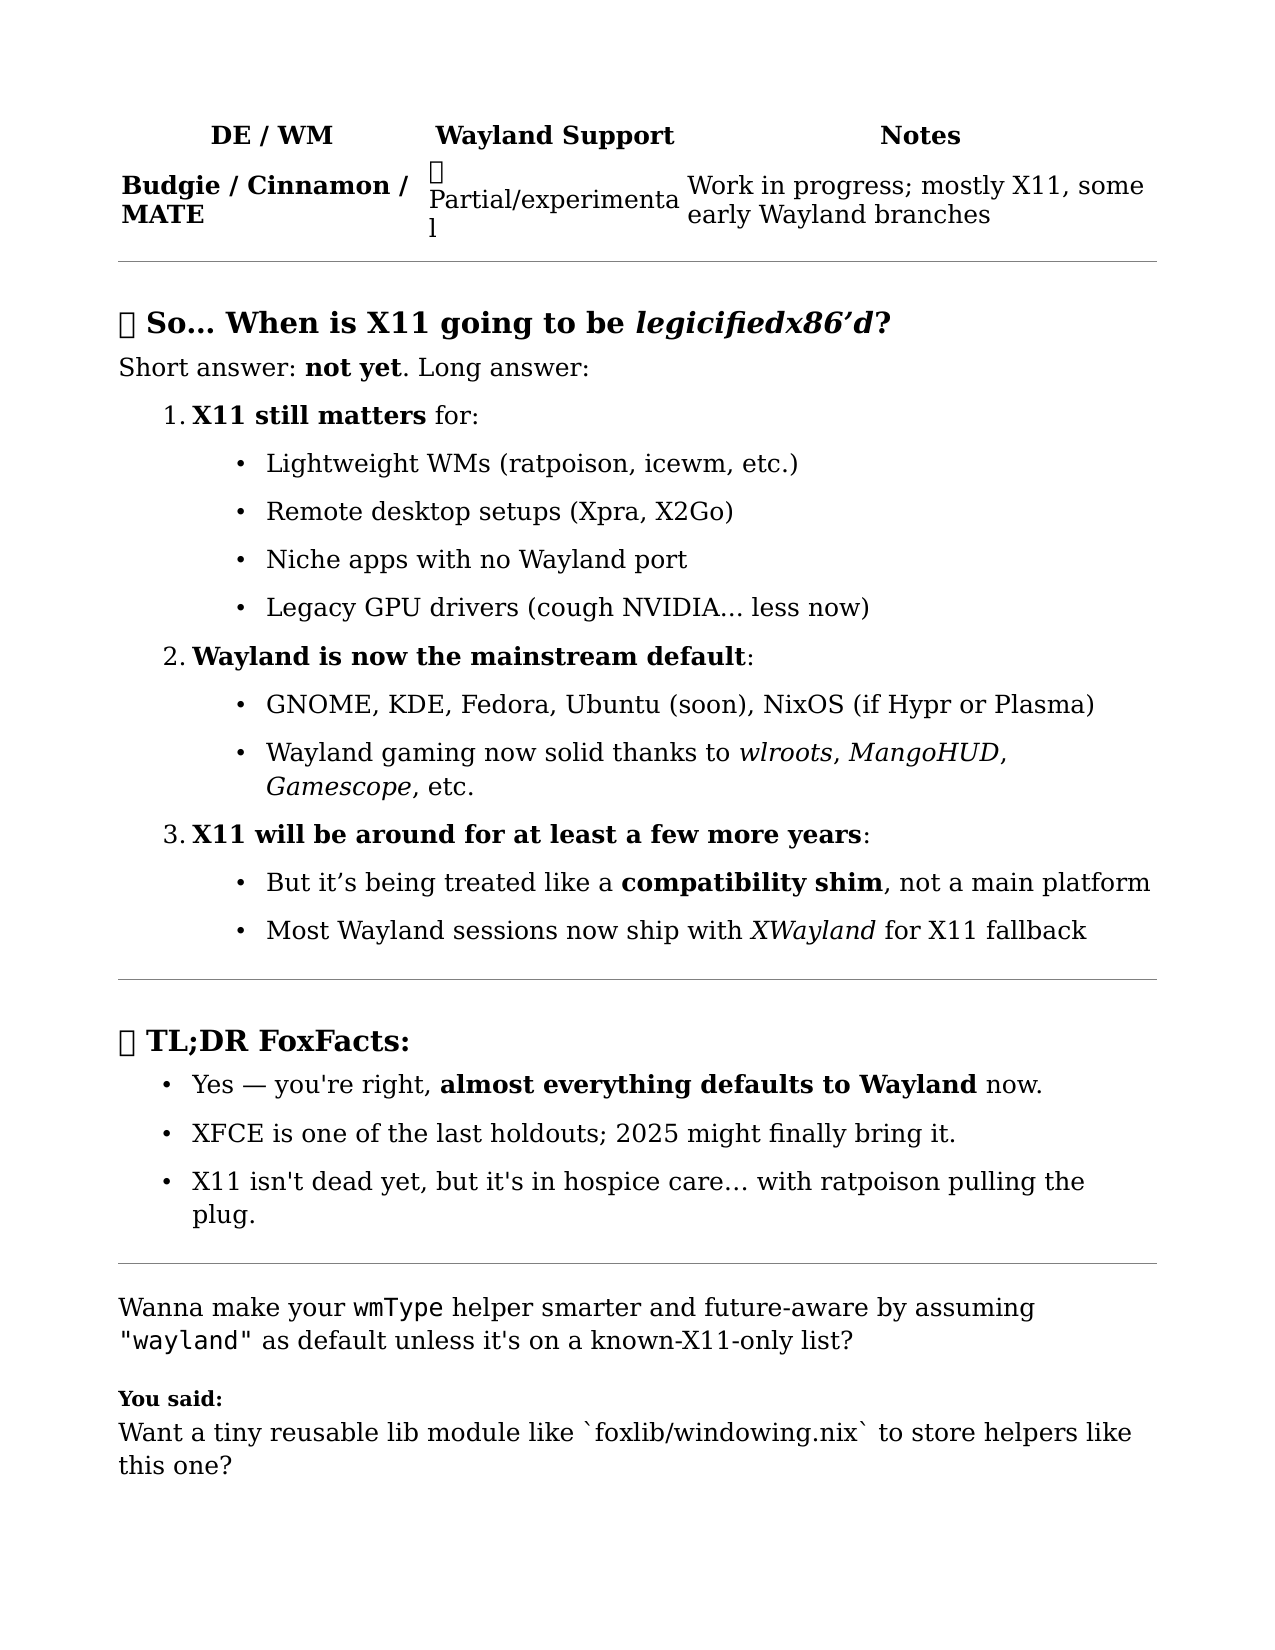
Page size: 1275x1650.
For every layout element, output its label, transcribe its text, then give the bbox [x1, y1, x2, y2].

text Short answer: not yet. Long answer: [118, 352, 1157, 382]
list Niche apps with no Wayland port [236, 545, 1157, 574]
list X11 still matters for: [162, 401, 1157, 430]
list Lightweight WMs (ratpoison, icewm, etc.) [236, 449, 1157, 478]
table_cell 🧪 Partial/experimental [426, 153, 684, 247]
list XFCE is one of the last holdouts; 2025 might finally bring it. [162, 1119, 1157, 1148]
list GNOME, KDE, Fedora, Ubuntu (soon), NixOS (if Hypr or Plasma) [236, 690, 1157, 719]
subtitle 🔮 So… When is X11 going to be legicifiedx86’d? [118, 306, 1157, 340]
list X11 isn't dead yet, but it's in hospice care… with ratpoison pulling the plug. [162, 1167, 1157, 1229]
subtitle You said: [118, 1387, 1157, 1412]
list Wayland gaming now solid thanks to wlroots, MangoHUD, Gamescope, etc. [236, 738, 1157, 801]
list Yes — you're right, almost everything defaults to Wayland now. [162, 1070, 1157, 1100]
list Most Wayland sessions now ship with XWayland for X11 fallback [236, 916, 1157, 946]
table_header Wayland Support [426, 118, 684, 153]
text Wanna make your wmType helper smarter and future-aware by assuming "wayland" as default unless it's on a known-X11-only list? [118, 1293, 1157, 1356]
text Want a tiny reusable lib module like `foxlib/windowing.nix` to store helpers like this one? [118, 1418, 1157, 1481]
list But it’s being treated like a compatibility shim, not a main platform [236, 868, 1157, 897]
list Legacy GPU drivers (cough NVIDIA... less now) [236, 593, 1157, 623]
list Wayland is now the mainstream default: [162, 642, 1157, 671]
list Remote desktop setups (Xpra, X2Go) [236, 497, 1157, 526]
list X11 will be around for at least a few more years: [162, 820, 1157, 849]
subtitle 🦊 TL;DR FoxFacts: [118, 1024, 1157, 1058]
table_header DE / WM [118, 118, 426, 153]
table_header Notes [684, 118, 1157, 153]
table_cell Work in progress; mostly X11, some early Wayland branches [684, 153, 1157, 247]
table_cell Budgie / Cinnamon / MATE [118, 153, 426, 247]
